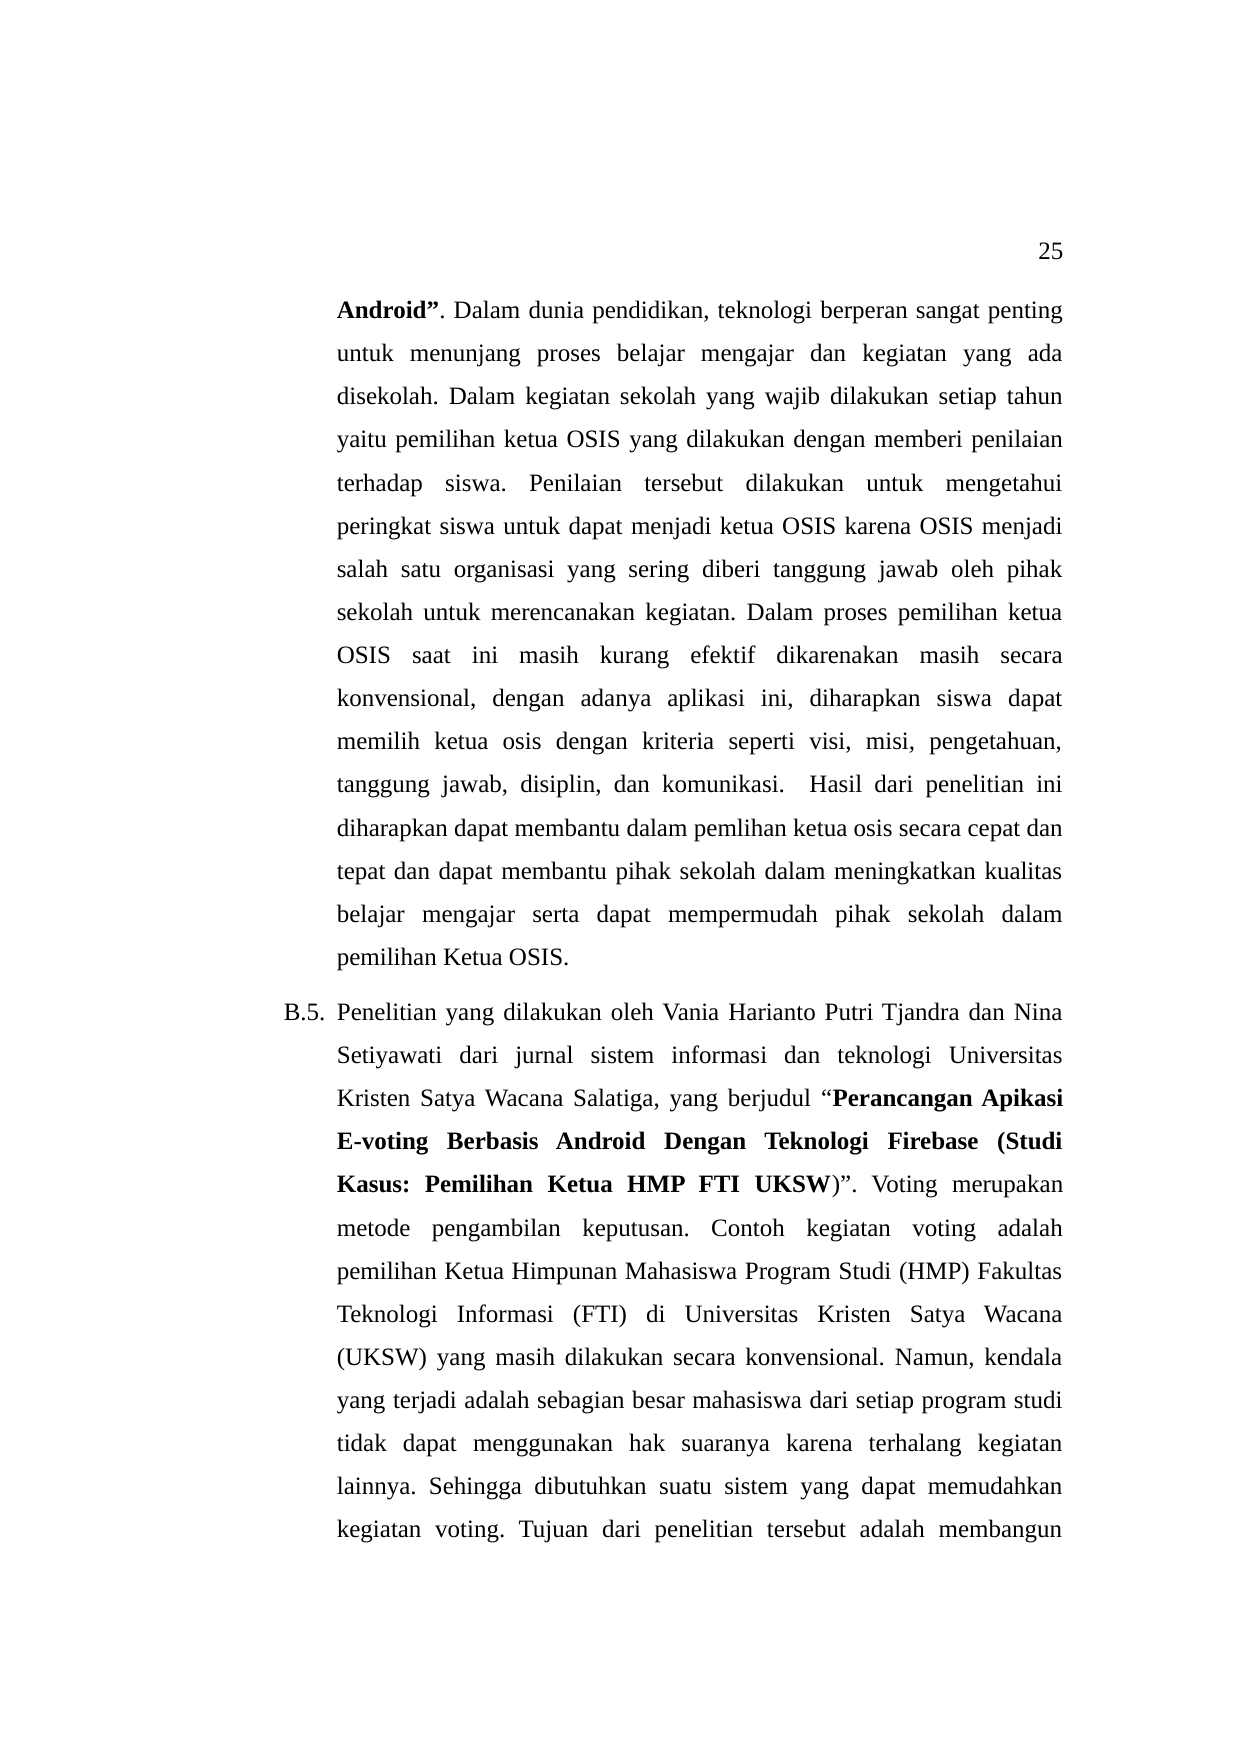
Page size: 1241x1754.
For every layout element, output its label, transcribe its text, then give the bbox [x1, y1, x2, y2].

list Penelitian yang dilakukan oleh Vania Harianto Putri Tjandra dan Nina Setiyawati dari jurnal sistem informasi dan teknologi Universitas Kristen Satya Wacana Salatiga, yang berjudul “Perancangan Apikasi E-voting Berbasis Android Dengan Teknologi Firebase (Studi Kasus: Pemilihan Ketua HMP FTI UKSW)”. Voting merupakan metode pengambilan keputusan. Contoh kegiatan voting adalah pemilihan Ketua Himpunan Mahasiswa Program Studi (HMP) Fakultas Teknologi Informasi (FTI) di Universitas Kristen Satya Wacana (UKSW) yang masih dilakukan secara konvensional. Namun, kendala yang terjadi adalah sebagian besar mahasiswa dari setiap program studi tidak dapat menggunakan hak suaranya karena terhalang kegiatan lainnya. Sehingga dibutuhkan suatu sistem yang dapat memudahkan kegiatan voting. Tujuan dari penelitian tersebut adalah membangun [283, 997, 1063, 1543]
list Android”. Dalam dunia pendidikan, teknologi berperan sangat penting untuk menunjang proses belajar mengajar dan kegiatan yang ada disekolah. Dalam kegiatan sekolah yang wajib dilakukan setiap tahun yaitu pemilihan ketua OSIS yang dilakukan dengan memberi penilaian terhadap siswa. Penilaian tersebut dilakukan untuk mengetahui peringkat siswa untuk dapat menjadi ketua OSIS karena OSIS menjadi salah satu organisasi yang sering diberi tanggung jawab oleh pihak sekolah untuk merencanakan kegiatan. Dalam proses pemilihan ketua OSIS saat ini masih kurang efektif dikarenakan masih secara konvensional, dengan adanya aplikasi ini, diharapkan siswa dapat memilih ketua osis dengan kriteria seperti visi, misi, pengetahuan, tanggung jawab, disiplin, dan komunikasi. Hasil dari penelitian ini diharapkan dapat membantu dalam pemlihan ketua osis secara cepat dan tepat dan dapat membantu pihak sekolah dalam meningkatkan kualitas belajar mengajar serta dapat mempermudah pihak sekolah dalam pemilihan Ketua OSIS. [283, 295, 1063, 971]
